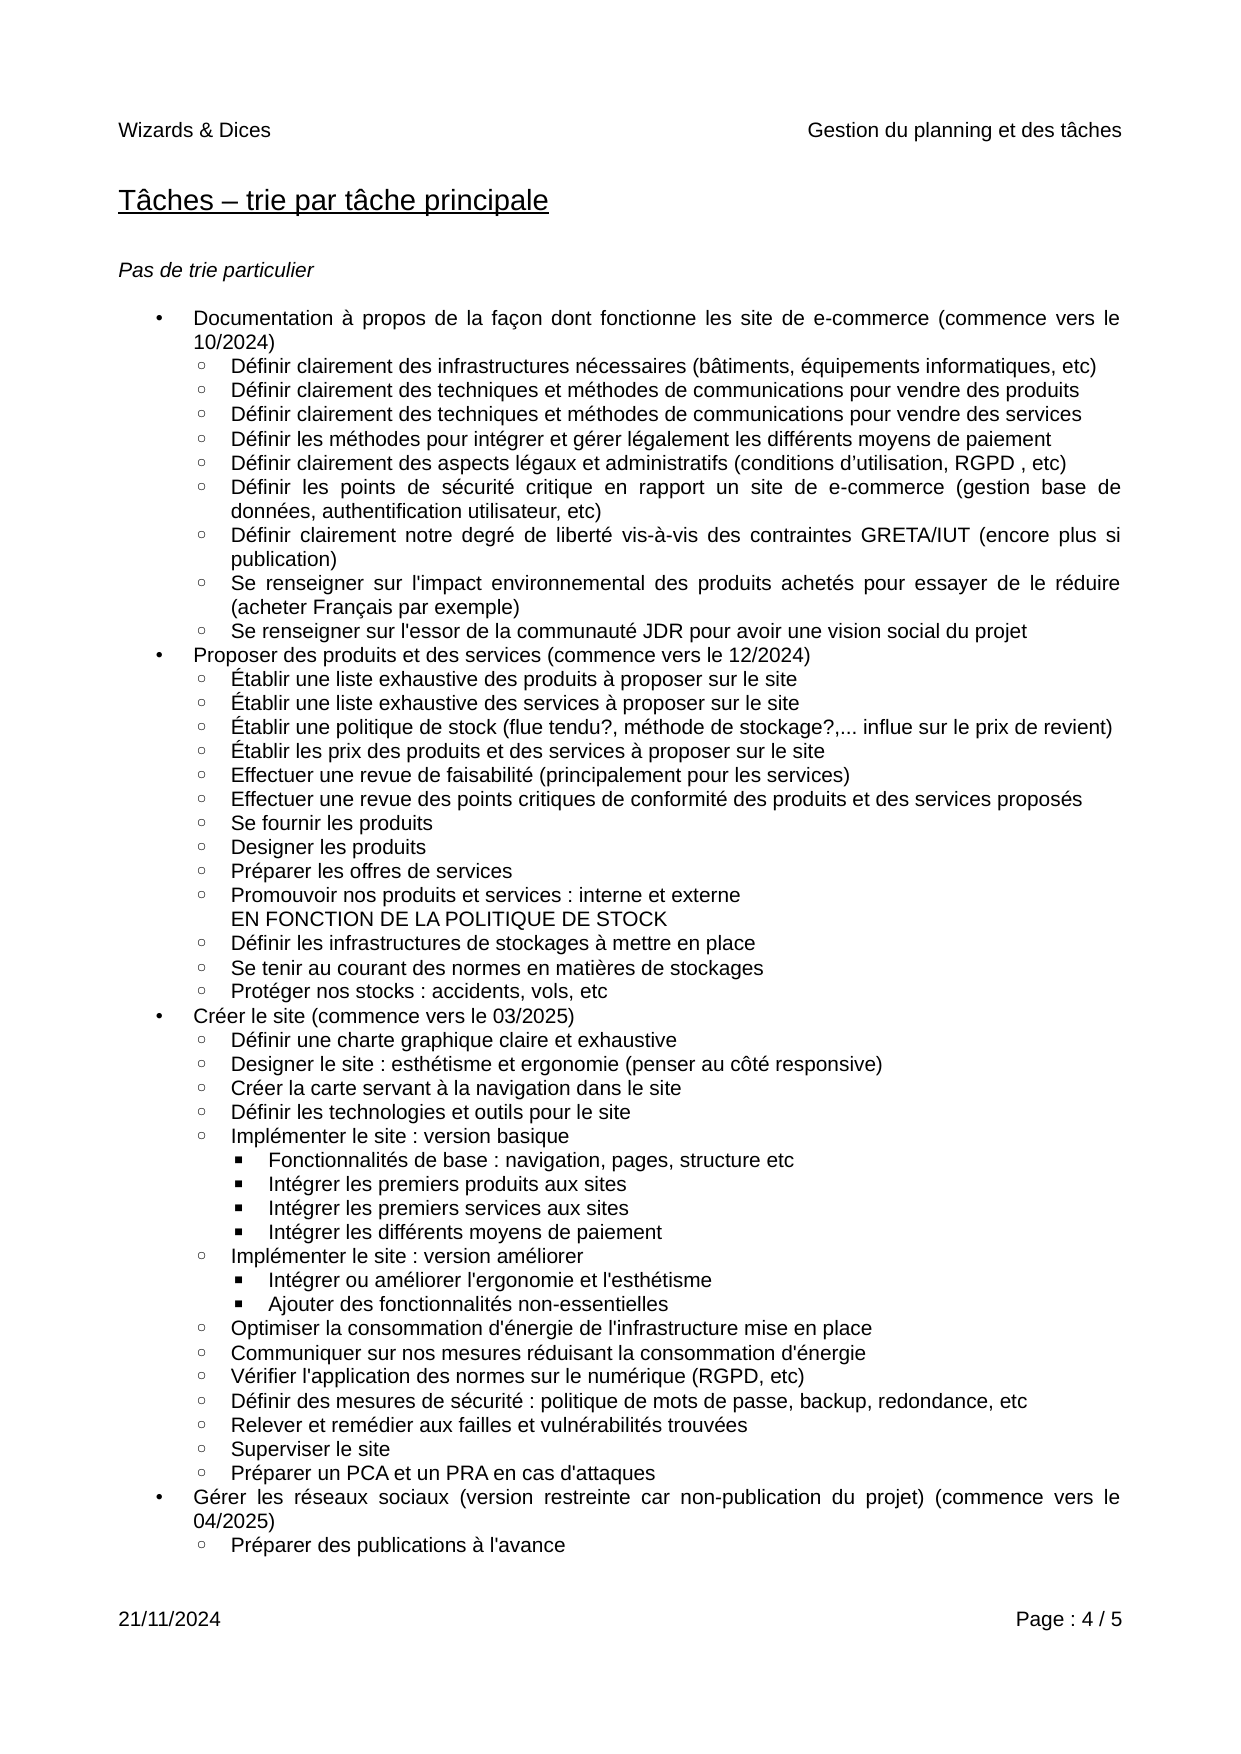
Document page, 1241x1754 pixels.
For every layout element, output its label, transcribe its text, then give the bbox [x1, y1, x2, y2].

text Pas de trie particulier [118, 258, 1122, 282]
list Documentation à propos de la façon dont fonctionne les site de e-commerce (commence vers le 10/2024) [156, 306, 1122, 354]
list Établir les prix des produits et des services à proposer sur le site [193, 739, 1122, 763]
list Optimiser la consommation d'énergie de l'infrastructure mise en place [193, 1316, 1122, 1340]
list Designer les produits [193, 835, 1122, 859]
list Implémenter le site : version basique [193, 1124, 1122, 1148]
list Communiquer sur nos mesures réduisant la consommation d'énergie [193, 1340, 1122, 1364]
list Établir une liste exhaustive des services à proposer sur le site [193, 691, 1122, 715]
list Se renseigner sur l'impact environnemental des produits achetés pour essayer de le réduire (acheter Français par exemple) [193, 571, 1122, 618]
list Préparer les offres de services [193, 859, 1122, 883]
list Créer le site (commence vers le 03/2025) [156, 1003, 1122, 1027]
list Effectuer une revue de faisabilité (principalement pour les services) [193, 763, 1122, 787]
list Établir une liste exhaustive des produits à proposer sur le site [193, 667, 1122, 691]
list Intégrer les premiers produits aux sites [231, 1172, 1122, 1196]
list Préparer des publications à l'avance [193, 1533, 1122, 1557]
list Vérifier l'application des normes sur le numérique (RGPD, etc) [193, 1364, 1122, 1388]
list Définir les infrastructures de stockages à mettre en place [193, 931, 1122, 955]
list Préparer un PCA et un PRA en cas d'attaques [193, 1461, 1122, 1485]
list Gérer les réseaux sociaux (version restreinte car non-publication du projet) (commence vers le 04/2025) [156, 1485, 1122, 1533]
list Fonctionnalités de base : navigation, pages, structure etc [231, 1148, 1122, 1172]
list Se renseigner sur l'essor de la communauté JDR pour avoir une vision social du projet [193, 618, 1122, 643]
list Promouvoir nos produits et services : interne et externe [193, 883, 1122, 907]
list Créer la carte servant à la navigation dans le site [193, 1076, 1122, 1100]
list Se tenir au courant des normes en matières de stockages [193, 955, 1122, 979]
list Définir des mesures de sécurité : politique de mots de passe, backup, redondance, etc [193, 1388, 1122, 1412]
list Établir une politique de stock (flue tendu?, méthode de stockage?,... influe sur le prix de revient) [193, 715, 1122, 739]
list Intégrer les premiers services aux sites [231, 1196, 1122, 1220]
list EN FONCTION DE LA POLITIQUE DE STOCK [193, 907, 1122, 931]
list Implémenter le site : version améliorer [193, 1244, 1122, 1268]
list Intégrer les différents moyens de paiement [231, 1220, 1122, 1244]
list Relever et remédier aux failles et vulnérabilités trouvées [193, 1412, 1122, 1437]
list Proposer des produits et des services (commence vers le 12/2024) [156, 643, 1122, 667]
list Superviser le site [193, 1437, 1122, 1461]
list Effectuer une revue des points critiques de conformité des produits et des services proposés [193, 787, 1122, 811]
list Définir une charte graphique claire et exhaustive [193, 1027, 1122, 1052]
list Designer le site : esthétisme et ergonomie (penser au côté responsive) [193, 1052, 1122, 1076]
subtitle Tâches – trie par tâche principale [118, 183, 1122, 217]
list Définir clairement des infrastructures nécessaires (bâtiments, équipements informatiques, etc) [193, 354, 1122, 378]
list Définir clairement notre degré de liberté vis-à-vis des contraintes GRETA/IUT (encore plus si publication) [193, 522, 1122, 571]
list Protéger nos stocks : accidents, vols, etc [193, 979, 1122, 1003]
list Se fournir les produits [193, 811, 1122, 835]
list Définir les points de sécurité critique en rapport un site de e-commerce (gestion base de données, authentification utilisateur, etc) [193, 474, 1122, 522]
list Définir les technologies et outils pour le site [193, 1100, 1122, 1124]
list Ajouter des fonctionnalités non-essentielles [231, 1292, 1122, 1316]
list Définir les méthodes pour intégrer et gérer légalement les différents moyens de paiement [193, 426, 1122, 450]
list Intégrer ou améliorer l'ergonomie et l'esthétisme [231, 1268, 1122, 1292]
list Définir clairement des techniques et méthodes de communications pour vendre des produits [193, 378, 1122, 402]
list Définir clairement des techniques et méthodes de communications pour vendre des services [193, 402, 1122, 426]
list Définir clairement des aspects légaux et administratifs (conditions d’utilisation, RGPD , etc) [193, 450, 1122, 474]
